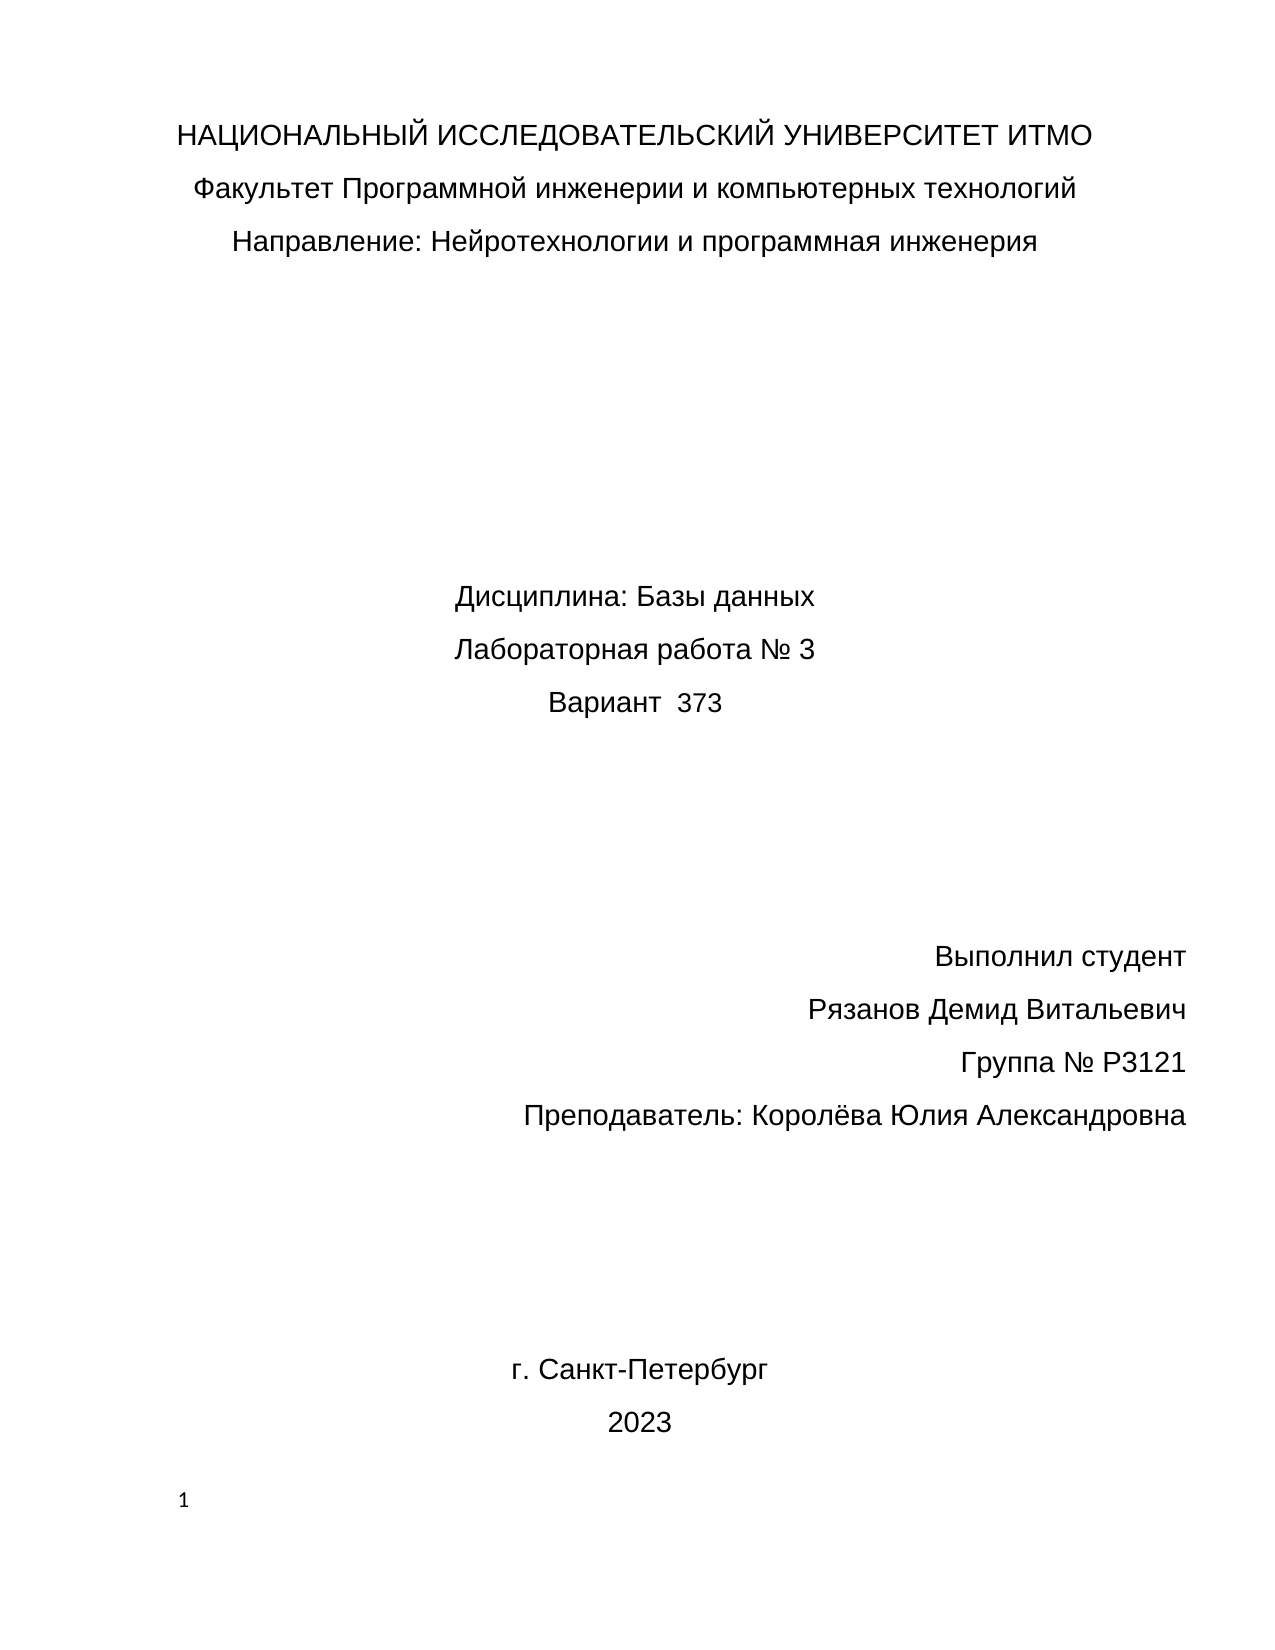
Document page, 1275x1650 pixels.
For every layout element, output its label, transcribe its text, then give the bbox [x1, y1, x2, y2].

text Группа № Р3121 [83, 1045, 1186, 1078]
text Направление: Нейротехнологии и программная инженерия [83, 224, 1186, 257]
text Вариант 373 [83, 685, 1186, 718]
text Рязанов Демид Витальевич [83, 992, 1186, 1026]
text Лабораторная работа № 3 [83, 632, 1186, 665]
text Выполнил студент [83, 939, 1186, 973]
text Преподаватель: Королёва Юлия Александровна [83, 1098, 1186, 1131]
text г. Санкт-Петербург [93, 1352, 1186, 1386]
text Факультет Программной инженерии и компьютерных технологий [83, 171, 1186, 204]
text 2023 [93, 1405, 1186, 1438]
text НАЦИОНАЛЬНЫЙ ИССЛЕДОВАТЕЛЬСКИЙ УНИВЕРСИТЕТ ИТМО [83, 118, 1186, 152]
text Дисциплина: Базы данных [83, 579, 1186, 613]
